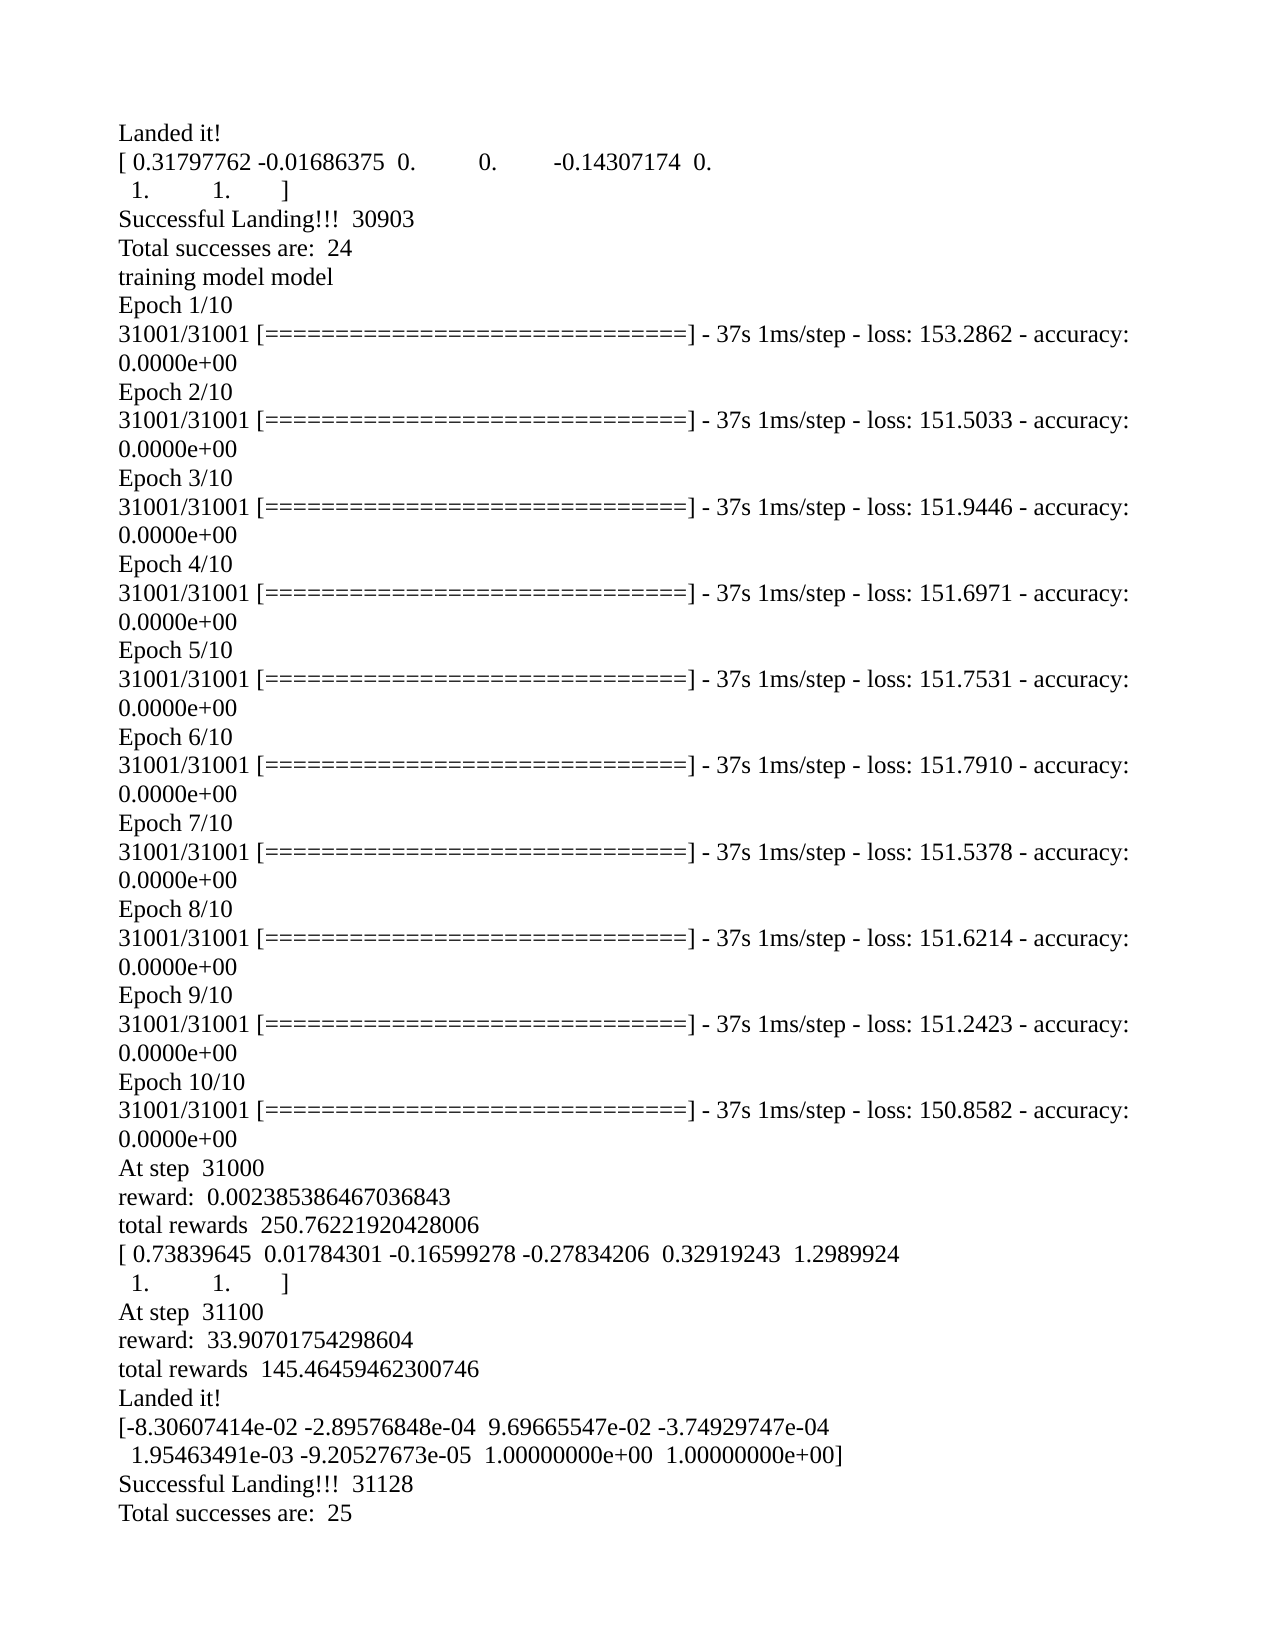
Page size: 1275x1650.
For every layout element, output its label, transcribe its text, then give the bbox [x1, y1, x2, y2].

text 1. 1. ] [118, 176, 1157, 204]
text At step 31100 [118, 1297, 1157, 1326]
text Epoch 6/10 [118, 722, 1157, 751]
text [ 0.73839645 0.01784301 -0.16599278 -0.27834206 0.32919243 1.2989924 [118, 1239, 1157, 1268]
text Epoch 7/10 [118, 808, 1157, 837]
text 1.95463491e-03 -9.20527673e-05 1.00000000e+00 1.00000000e+00] [118, 1441, 1157, 1469]
text 31001/31001 [==============================] - 37s 1ms/step - loss: 151.5378 - accuracy: 0.0000e+00 [118, 837, 1157, 894]
text reward: 0.002385386467036843 [118, 1182, 1157, 1211]
text [ 0.31797762 -0.01686375 0. 0. -0.14307174 0. [118, 147, 1157, 176]
text training model model [118, 262, 1157, 291]
text Epoch 4/10 [118, 549, 1157, 578]
text Total successes are: 24 [118, 233, 1157, 262]
text Epoch 2/10 [118, 377, 1157, 406]
text Total successes are: 25 [118, 1498, 1157, 1527]
text At step 31000 [118, 1153, 1157, 1182]
text 31001/31001 [==============================] - 37s 1ms/step - loss: 151.9446 - accuracy: 0.0000e+00 [118, 492, 1157, 549]
text 31001/31001 [==============================] - 37s 1ms/step - loss: 151.7531 - accuracy: 0.0000e+00 [118, 664, 1157, 722]
text 31001/31001 [==============================] - 37s 1ms/step - loss: 150.8582 - accuracy: 0.0000e+00 [118, 1096, 1157, 1153]
text total rewards 250.76221920428006 [118, 1211, 1157, 1239]
text Successful Landing!!! 30903 [118, 204, 1157, 233]
text 31001/31001 [==============================] - 37s 1ms/step - loss: 151.6971 - accuracy: 0.0000e+00 [118, 578, 1157, 636]
text 31001/31001 [==============================] - 37s 1ms/step - loss: 151.2423 - accuracy: 0.0000e+00 [118, 1009, 1157, 1067]
text 31001/31001 [==============================] - 37s 1ms/step - loss: 151.7910 - accuracy: 0.0000e+00 [118, 751, 1157, 808]
text 31001/31001 [==============================] - 37s 1ms/step - loss: 151.6214 - accuracy: 0.0000e+00 [118, 923, 1157, 981]
text Epoch 8/10 [118, 894, 1157, 923]
text 31001/31001 [==============================] - 37s 1ms/step - loss: 153.2862 - accuracy: 0.0000e+00 [118, 319, 1157, 377]
text Landed it! [118, 118, 1157, 147]
text Landed it! [118, 1383, 1157, 1412]
text total rewards 145.46459462300746 [118, 1354, 1157, 1383]
text Epoch 3/10 [118, 463, 1157, 492]
text reward: 33.90701754298604 [118, 1326, 1157, 1354]
text Epoch 10/10 [118, 1067, 1157, 1096]
text Successful Landing!!! 31128 [118, 1469, 1157, 1498]
text 1. 1. ] [118, 1268, 1157, 1297]
text Epoch 1/10 [118, 291, 1157, 319]
text Epoch 9/10 [118, 981, 1157, 1009]
text 31001/31001 [==============================] - 37s 1ms/step - loss: 151.5033 - accuracy: 0.0000e+00 [118, 406, 1157, 463]
text [-8.30607414e-02 -2.89576848e-04 9.69665547e-02 -3.74929747e-04 [118, 1412, 1157, 1441]
text Epoch 5/10 [118, 636, 1157, 664]
